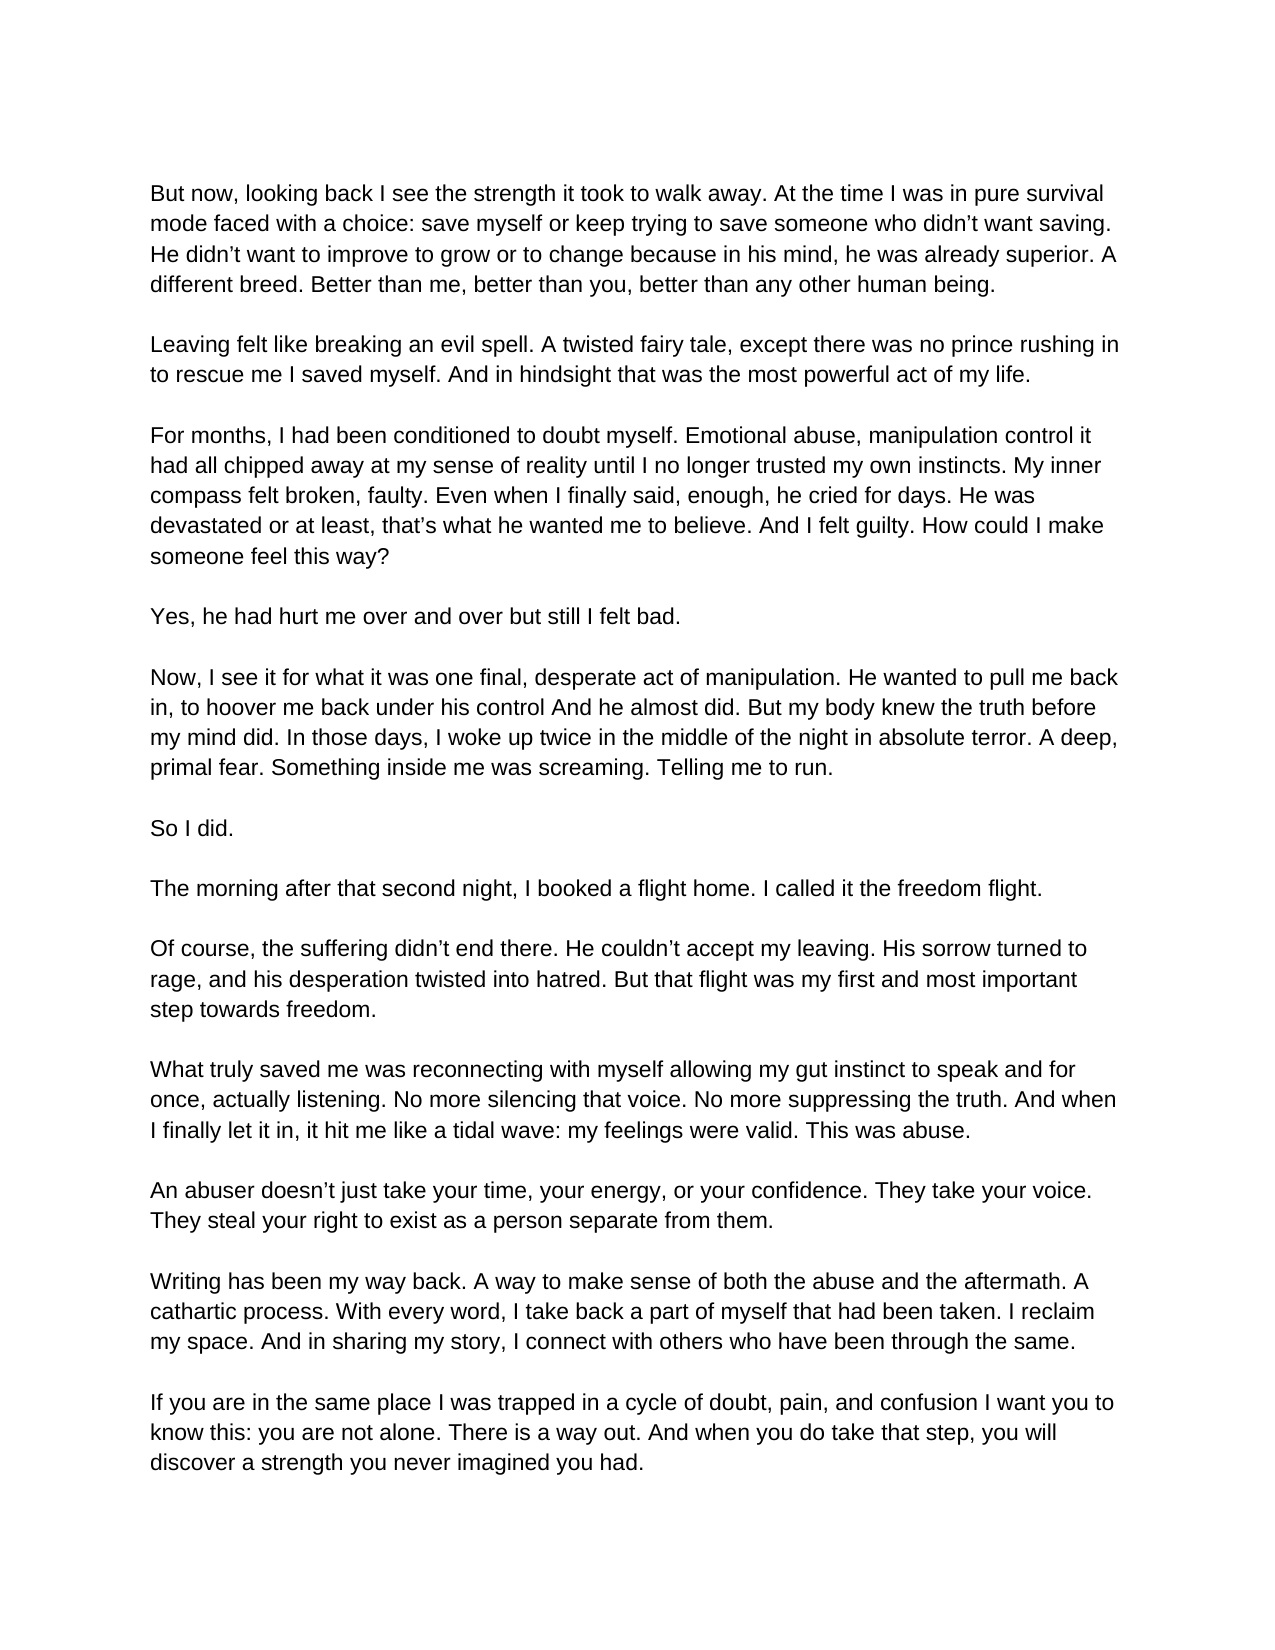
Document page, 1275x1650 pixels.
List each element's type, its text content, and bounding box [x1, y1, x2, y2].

text Now, I see it for what it was one final, desperate act of manipulation. He wanted to pull me back in, to hoover me back under his control And he almost did. But my body knew the truth before my mind did. In those days, I woke up twice in the middle of the night in absolute terror. A deep, primal fear. Something inside me was screaming. Telling me to run. [150, 663, 1125, 781]
text Leaving felt like breaking an evil spell. A twisted fairy tale, except there was no prince rushing in to rescue me I saved myself. And in hindsight that was the most powerful act of my life. [150, 331, 1125, 388]
text Writing has been my way back. A way to make sense of both the abuse and the aftermath. A cathartic process. With every word, I take back a part of myself that had been taken. I reclaim my space. And in sharing my story, I connect with others who have been through the same. [150, 1268, 1125, 1354]
text An abuser doesn’t just take your time, your energy, or your confidence. They take your voice. They steal your right to exist as a person separate from them. [150, 1177, 1125, 1234]
text The morning after that second night, I booked a flight home. I called it the freedom flight. [150, 875, 1125, 901]
text If you are in the same place I was trapped in a cycle of doubt, pain, and confusion I want you to know this: you are not alone. There is a way out. And when you do take that step, you will discover a strength you never imagined you had. [150, 1388, 1125, 1475]
text So I did. [150, 814, 1125, 841]
text Yes, he had hurt me over and over but still I felt bad. [150, 603, 1125, 629]
text But now, looking back I see the strength it took to walk away. At the time I was in pure survival mode faced with a choice: save myself or keep trying to save someone who didn’t want saving. He didn’t want to improve to grow or to change because in his mind, he was already superior. A different breed. Better than me, better than you, better than any other human being. [150, 180, 1125, 297]
text Of course, the suffering didn’t end there. He couldn’t accept my leaving. His sorrow turned to rage, and his desperation twisted into hatred. But that flight was my first and most important step towards freedom. [150, 935, 1125, 1022]
text For months, I had been conditioned to doubt myself. Emotional abuse, manipulation control it had all chipped away at my sense of reality until I no longer trusted my own instincts. My inner compass felt broken, faulty. Even when I finally said, enough, he cried for days. He was devastated or at least, that’s what he wanted me to believe. And I felt guilty. How could I make someone feel this way? [150, 422, 1125, 569]
text What truly saved me was reconnecting with myself allowing my gut instinct to speak and for once, actually listening. No more silencing that voice. No more suppressing the truth. And when I finally let it in, it hit me like a tidal wave: my feelings were valid. This was abuse. [150, 1056, 1125, 1143]
